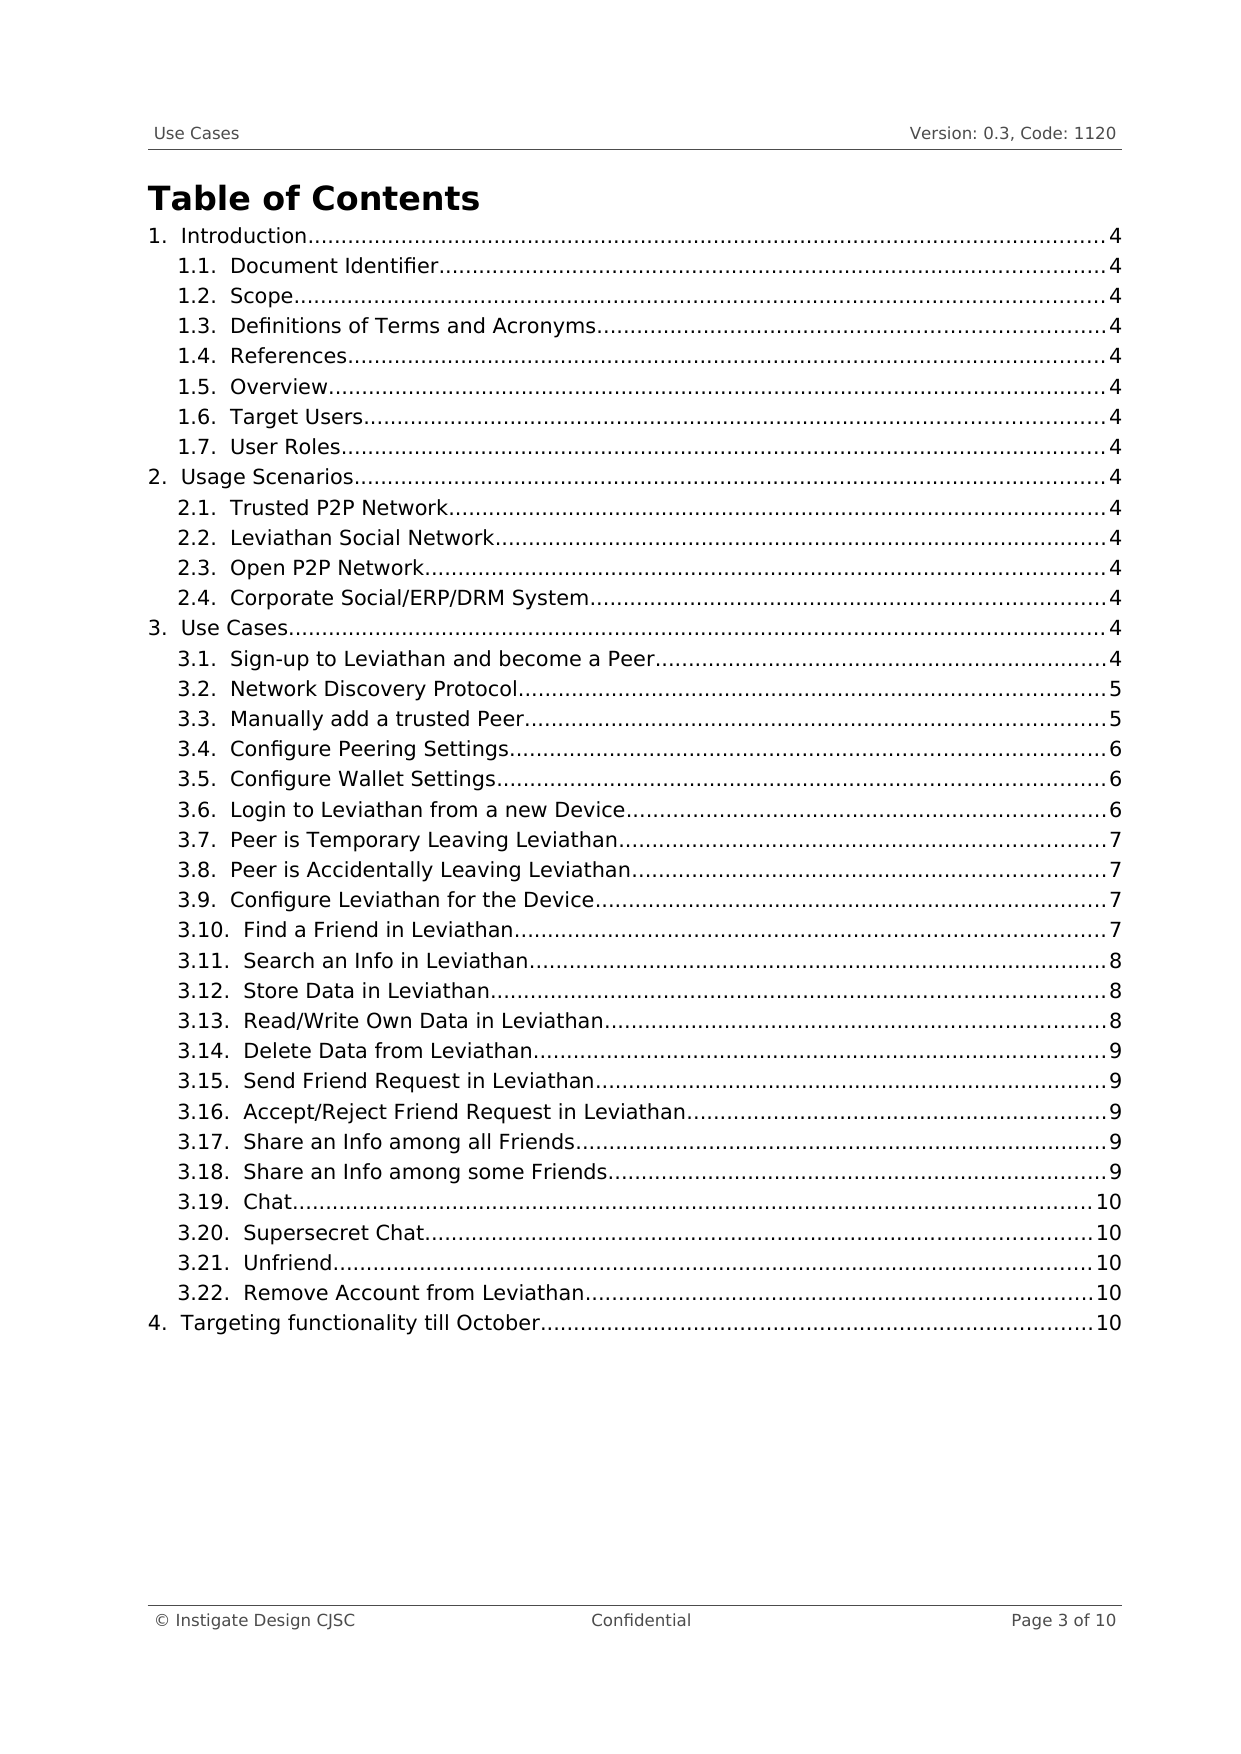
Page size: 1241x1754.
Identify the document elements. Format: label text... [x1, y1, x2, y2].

text 3.14. Delete Data from Leviathan 9 [177, 1039, 1122, 1064]
text 3.6. Login to Leviathan from a new Device 6 [177, 798, 1122, 822]
text 4. Targeting functionality till October 10 [148, 1311, 1122, 1336]
text 3.21. Unfriend 10 [177, 1251, 1122, 1275]
text 1.4. References 4 [177, 344, 1122, 369]
text 1.3. Definitions of Terms and Acronyms 4 [177, 314, 1122, 339]
text 2.4. Corporate Social/ERP/DRM System 4 [177, 586, 1122, 611]
text 3.22. Remove Account from Leviathan 10 [177, 1281, 1122, 1305]
text 3. Use Cases 4 [148, 616, 1122, 641]
text 1.2. Scope 4 [177, 284, 1122, 308]
text 2. Usage Scenarios 4 [148, 465, 1122, 490]
text 3.1. Sign-up to Leviathan and become a Peer 4 [177, 647, 1122, 671]
subtitle Table of Contents [148, 179, 1122, 218]
text 3.3. Manually add a trusted Peer 5 [177, 707, 1122, 731]
text 3.11. Search an Info in Leviathan 8 [177, 949, 1122, 973]
text 3.18. Share an Info among some Friends 9 [177, 1160, 1122, 1184]
text 3.7. Peer is Temporary Leaving Leviathan 7 [177, 828, 1122, 852]
text 2.1. Trusted P2P Network 4 [177, 496, 1122, 520]
text 2.3. Open P2P Network 4 [177, 556, 1122, 580]
text 1. Introduction 4 [148, 224, 1122, 248]
text 3.12. Store Data in Leviathan 8 [177, 979, 1122, 1003]
text 3.16. Accept/Reject Friend Request in Leviathan 9 [177, 1100, 1122, 1124]
text 3.5. Configure Wallet Settings 6 [177, 767, 1122, 792]
text 2.2. Leviathan Social Network 4 [177, 526, 1122, 550]
text 1.7. User Roles 4 [177, 435, 1122, 459]
text 3.10. Find a Friend in Leviathan 7 [177, 918, 1122, 943]
text 3.2. Network Discovery Protocol 5 [177, 677, 1122, 701]
text 1.1. Document Identifier 4 [177, 254, 1122, 278]
text 3.4. Configure Peering Settings 6 [177, 737, 1122, 762]
text 3.8. Peer is Accidentally Leaving Leviathan 7 [177, 858, 1122, 882]
text 3.9. Configure Leviathan for the Device 7 [177, 888, 1122, 913]
text 3.20. Supersecret Chat 10 [177, 1221, 1122, 1245]
text 3.15. Send Friend Request in Leviathan 9 [177, 1069, 1122, 1094]
text 3.17. Share an Info among all Friends 9 [177, 1130, 1122, 1154]
text 1.6. Target Users 4 [177, 405, 1122, 429]
text 3.19. Chat 10 [177, 1190, 1122, 1215]
text 3.13. Read/Write Own Data in Leviathan 8 [177, 1009, 1122, 1033]
text 1.5. Overview 4 [177, 375, 1122, 399]
